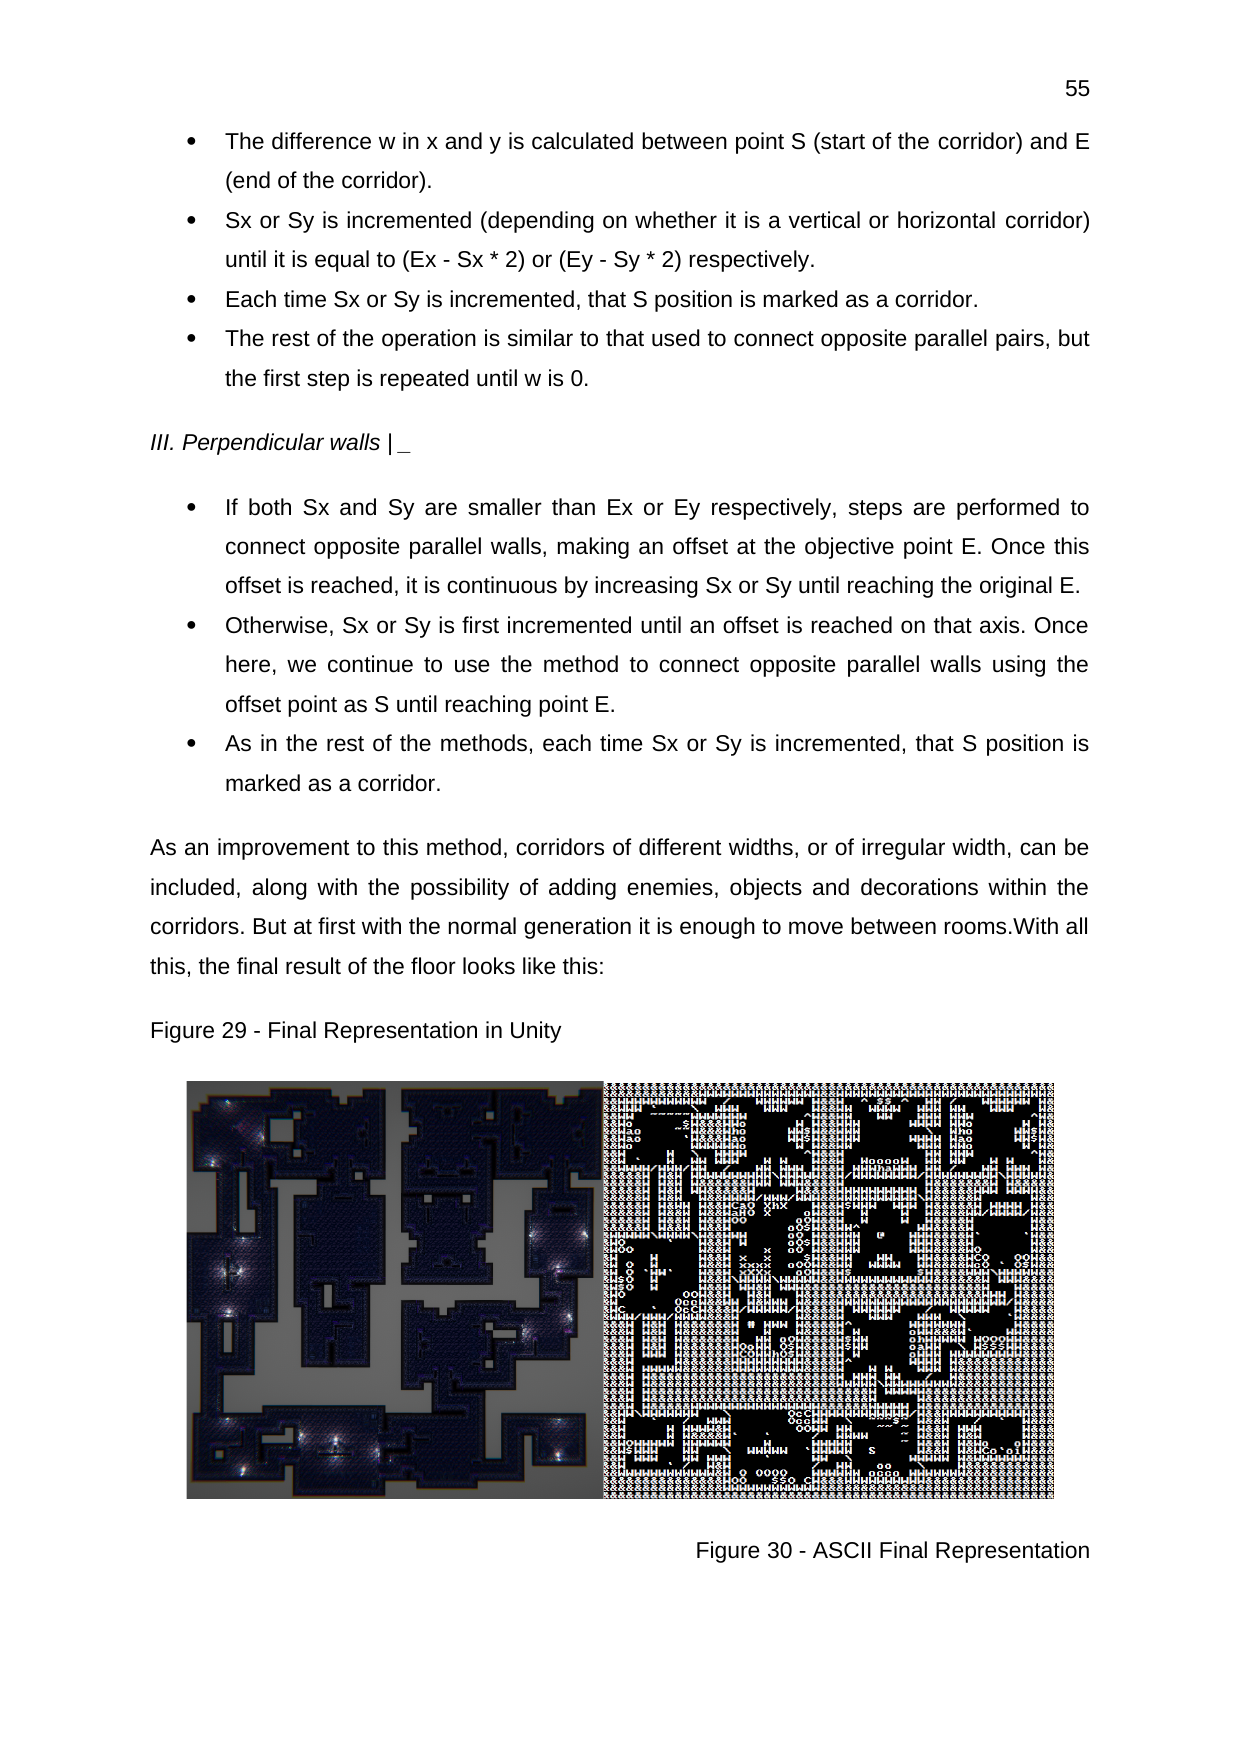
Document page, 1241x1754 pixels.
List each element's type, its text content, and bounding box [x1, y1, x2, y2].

list The rest of the operation is similar to that used to connect opposite parallel pairs, but the first step is repeated until w is 0. [187, 325, 1090, 391]
text Figure 30 - ASCII Final Representation [150, 1537, 1090, 1563]
picture [186, 1081, 1054, 1499]
list The difference w in x and y is calculated between point S (start of the corridor) and E (end of the corridor). [187, 128, 1090, 193]
list Otherwise, Sx or Sy is first incremented until an offset is reached on that axis. Once here, we continue to use the method to connect opposite parallel walls using the offset point as S until reaching point E. [187, 612, 1090, 717]
list As in the rest of the methods, each time Sx or Sy is incremented, that S position is marked as a corridor. [187, 730, 1090, 796]
text III. Perpendicular walls | _ [150, 429, 1090, 455]
text Figure 29 - Final Representation in Unity [150, 1017, 1090, 1044]
list Each time Sx or Sy is incremented, that S position is marked as a corridor. [187, 286, 1090, 312]
list If both Sx and Sy are smaller than Ex or Ey respectively, steps are performed to connect opposite parallel walls, making an offset at the objective point E. Once this offset is reached, it is continuous by increasing Sx or Sy until reaching the original E. [187, 493, 1090, 599]
text As an improvement to this method, corridors of different widths, or of irregular width, can be included, along with the possibility of adding enemies, objects and decorations within the corridors. But at first with the normal generation it is enough to move between rooms.With all this, the final result of the floor looks like this: [150, 834, 1090, 979]
list Sx or Sy is incremented (depending on whether it is a vertical or horizontal corridor) until it is equal to (Ex - Sx * 2) or (Ey - Sy * 2) respectively. [187, 207, 1090, 272]
